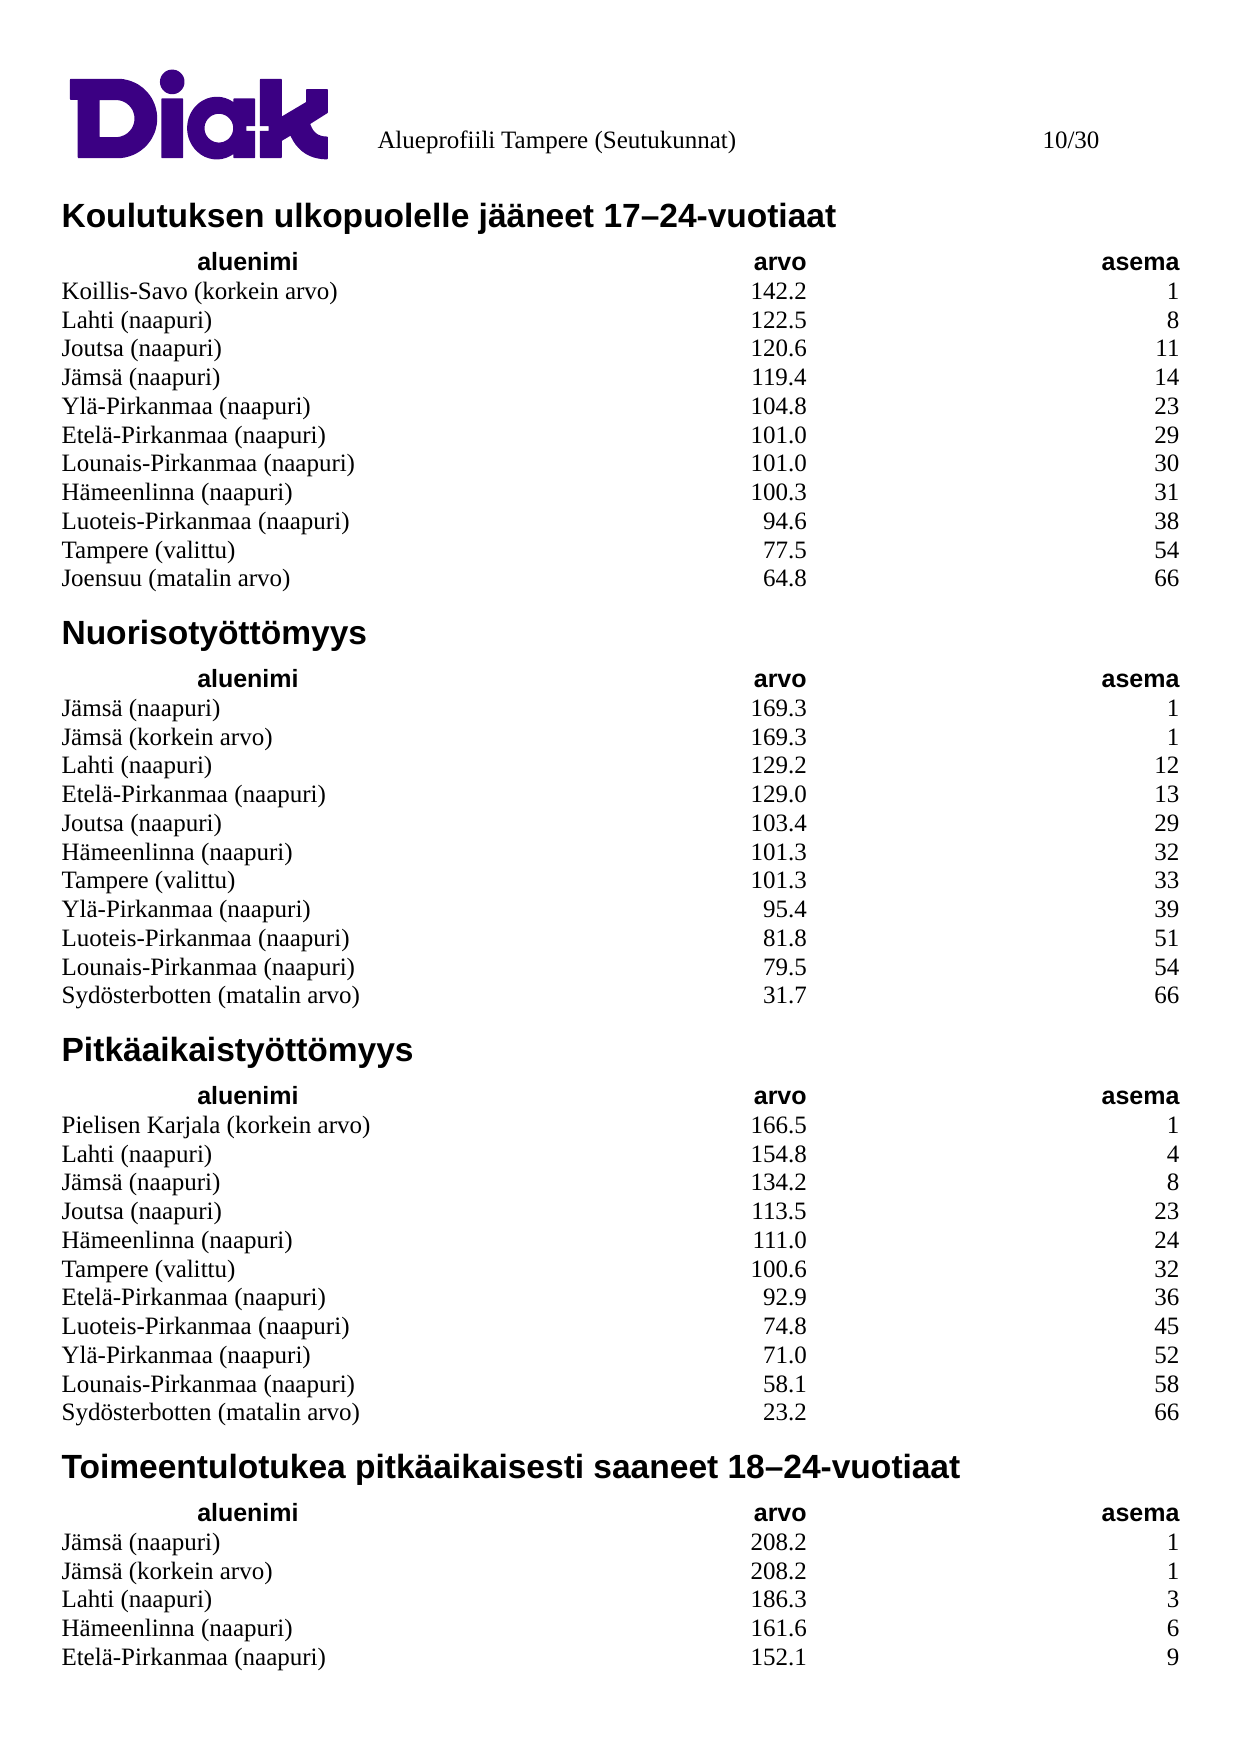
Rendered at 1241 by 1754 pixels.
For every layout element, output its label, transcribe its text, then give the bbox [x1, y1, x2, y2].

table_cell Tampere (valittu) [61, 535, 434, 563]
table_cell 77.5 [434, 535, 806, 563]
subtitle Nuorisotyöttömyys [61, 613, 1179, 652]
subtitle Koulutuksen ulkopuolelle jääneet 17–24-vuotiaat [61, 196, 1179, 235]
table_cell 1 [806, 1110, 1179, 1139]
table_cell Lahti (naapuri) [61, 751, 434, 779]
table_cell Sydösterbotten (matalin arvo) [61, 981, 434, 1009]
table_cell 1 [806, 1556, 1179, 1584]
subtitle Toimeentulotukea pitkäaikaisesti saaneet 18–24-vuotiaat [61, 1447, 1179, 1486]
table_cell 58.1 [434, 1369, 806, 1397]
table_cell Lahti (naapuri) [61, 1585, 434, 1613]
table_cell Ylä-Pirkanmaa (naapuri) [61, 894, 434, 923]
table_cell 154.8 [434, 1139, 806, 1167]
table_cell Joutsa (naapuri) [61, 1196, 434, 1225]
table_cell 92.9 [434, 1283, 806, 1311]
table_cell 24 [806, 1225, 1179, 1254]
table_cell 4 [806, 1139, 1179, 1167]
table_cell Luoteis-Pirkanmaa (naapuri) [61, 923, 434, 952]
table_cell 81.8 [434, 923, 806, 952]
table_cell Lounais-Pirkanmaa (naapuri) [61, 952, 434, 981]
table_cell 111.0 [434, 1225, 806, 1254]
table_cell 45 [806, 1311, 1179, 1340]
table_cell Jämsä (naapuri) [61, 1168, 434, 1196]
table_cell 101.0 [434, 420, 806, 448]
table_cell 29 [806, 808, 1179, 837]
table_cell Luoteis-Pirkanmaa (naapuri) [61, 1311, 434, 1340]
table_cell 104.8 [434, 391, 806, 420]
table_header asema [806, 1081, 1179, 1110]
table_header asema [806, 664, 1179, 693]
table_cell 169.3 [434, 693, 806, 722]
table_cell Sydösterbotten (matalin arvo) [61, 1398, 434, 1426]
table_cell 71.0 [434, 1340, 806, 1369]
table_cell 8 [806, 305, 1179, 333]
table_cell 74.8 [434, 1311, 806, 1340]
table_cell 122.5 [434, 305, 806, 333]
table_cell Jämsä (naapuri) [61, 693, 434, 722]
table_cell 161.6 [434, 1613, 806, 1642]
table_cell 94.6 [434, 506, 806, 535]
table_cell Etelä-Pirkanmaa (naapuri) [61, 779, 434, 808]
table_cell 100.3 [434, 477, 806, 506]
table_cell 38 [806, 506, 1179, 535]
table_cell 101.0 [434, 449, 806, 477]
table_cell Joutsa (naapuri) [61, 808, 434, 837]
table_cell Jämsä (korkein arvo) [61, 1556, 434, 1584]
table_cell 129.0 [434, 779, 806, 808]
table_cell 3 [806, 1585, 1179, 1613]
table_cell Lahti (naapuri) [61, 305, 434, 333]
table_cell 113.5 [434, 1196, 806, 1225]
table_cell 23.2 [434, 1398, 806, 1426]
table_cell 8 [806, 1168, 1179, 1196]
table_cell 208.2 [434, 1527, 806, 1556]
table_cell Hämeenlinna (naapuri) [61, 1613, 434, 1642]
table_cell Jämsä (korkein arvo) [61, 722, 434, 751]
table_cell 32 [806, 1254, 1179, 1282]
table_cell 166.5 [434, 1110, 806, 1139]
table_cell 1 [806, 693, 1179, 722]
table_header arvo [434, 664, 806, 693]
table_header aluenimi [61, 1498, 434, 1527]
table_cell 64.8 [434, 564, 806, 592]
table_cell 66 [806, 1398, 1179, 1426]
table_cell 66 [806, 981, 1179, 1009]
table_cell 100.6 [434, 1254, 806, 1282]
table_cell 134.2 [434, 1168, 806, 1196]
subtitle Pitkäaikaistyöttömyys [61, 1030, 1179, 1069]
table_cell Lounais-Pirkanmaa (naapuri) [61, 449, 434, 477]
table_header arvo [434, 1081, 806, 1110]
table_cell 23 [806, 391, 1179, 420]
table_cell Joutsa (naapuri) [61, 334, 434, 362]
table_cell 9 [806, 1642, 1179, 1671]
table_cell 120.6 [434, 334, 806, 362]
table_cell 52 [806, 1340, 1179, 1369]
table_cell Koillis-Savo (korkein arvo) [61, 276, 434, 305]
table_cell 51 [806, 923, 1179, 952]
table_cell 1 [806, 722, 1179, 751]
table_cell 6 [806, 1613, 1179, 1642]
table_header aluenimi [61, 664, 434, 693]
table_cell Lahti (naapuri) [61, 1139, 434, 1167]
table_cell 30 [806, 449, 1179, 477]
table_cell 1 [806, 276, 1179, 305]
table_cell Hämeenlinna (naapuri) [61, 477, 434, 506]
table_cell 169.3 [434, 722, 806, 751]
table_cell 33 [806, 866, 1179, 894]
table_cell 66 [806, 564, 1179, 592]
table_cell Etelä-Pirkanmaa (naapuri) [61, 1283, 434, 1311]
table_cell Tampere (valittu) [61, 866, 434, 894]
table_cell 186.3 [434, 1585, 806, 1613]
table_cell Ylä-Pirkanmaa (naapuri) [61, 391, 434, 420]
table_cell Jämsä (naapuri) [61, 1527, 434, 1556]
table_cell 208.2 [434, 1556, 806, 1584]
table_cell 13 [806, 779, 1179, 808]
table_cell 103.4 [434, 808, 806, 837]
table_cell 54 [806, 535, 1179, 563]
table_cell 14 [806, 362, 1179, 391]
table_cell Hämeenlinna (naapuri) [61, 837, 434, 866]
table_header arvo [434, 1498, 806, 1527]
table_header aluenimi [61, 1081, 434, 1110]
table_cell Hämeenlinna (naapuri) [61, 1225, 434, 1254]
table_cell 23 [806, 1196, 1179, 1225]
table_cell 79.5 [434, 952, 806, 981]
table_header aluenimi [61, 247, 434, 276]
table_cell Etelä-Pirkanmaa (naapuri) [61, 420, 434, 448]
table_cell 1 [806, 1527, 1179, 1556]
table_cell 11 [806, 334, 1179, 362]
table_cell 32 [806, 837, 1179, 866]
table_header arvo [434, 247, 806, 276]
table_cell Pielisen Karjala (korkein arvo) [61, 1110, 434, 1139]
table_cell 36 [806, 1283, 1179, 1311]
table_cell Lounais-Pirkanmaa (naapuri) [61, 1369, 434, 1397]
table_cell Luoteis-Pirkanmaa (naapuri) [61, 506, 434, 535]
table_cell 152.1 [434, 1642, 806, 1671]
table_cell 95.4 [434, 894, 806, 923]
table_cell 54 [806, 952, 1179, 981]
table_cell 58 [806, 1369, 1179, 1397]
table_cell 12 [806, 751, 1179, 779]
table_cell Joensuu (matalin arvo) [61, 564, 434, 592]
table_cell 39 [806, 894, 1179, 923]
table_cell 29 [806, 420, 1179, 448]
table_header asema [806, 1498, 1179, 1527]
table_cell 31.7 [434, 981, 806, 1009]
table_cell 142.2 [434, 276, 806, 305]
table_cell Etelä-Pirkanmaa (naapuri) [61, 1642, 434, 1671]
table_cell 129.2 [434, 751, 806, 779]
table_cell Ylä-Pirkanmaa (naapuri) [61, 1340, 434, 1369]
table_cell 101.3 [434, 866, 806, 894]
table_cell Jämsä (naapuri) [61, 362, 434, 391]
table_header asema [806, 247, 1179, 276]
table_cell Tampere (valittu) [61, 1254, 434, 1282]
table_cell 31 [806, 477, 1179, 506]
table_cell 101.3 [434, 837, 806, 866]
table_cell 119.4 [434, 362, 806, 391]
